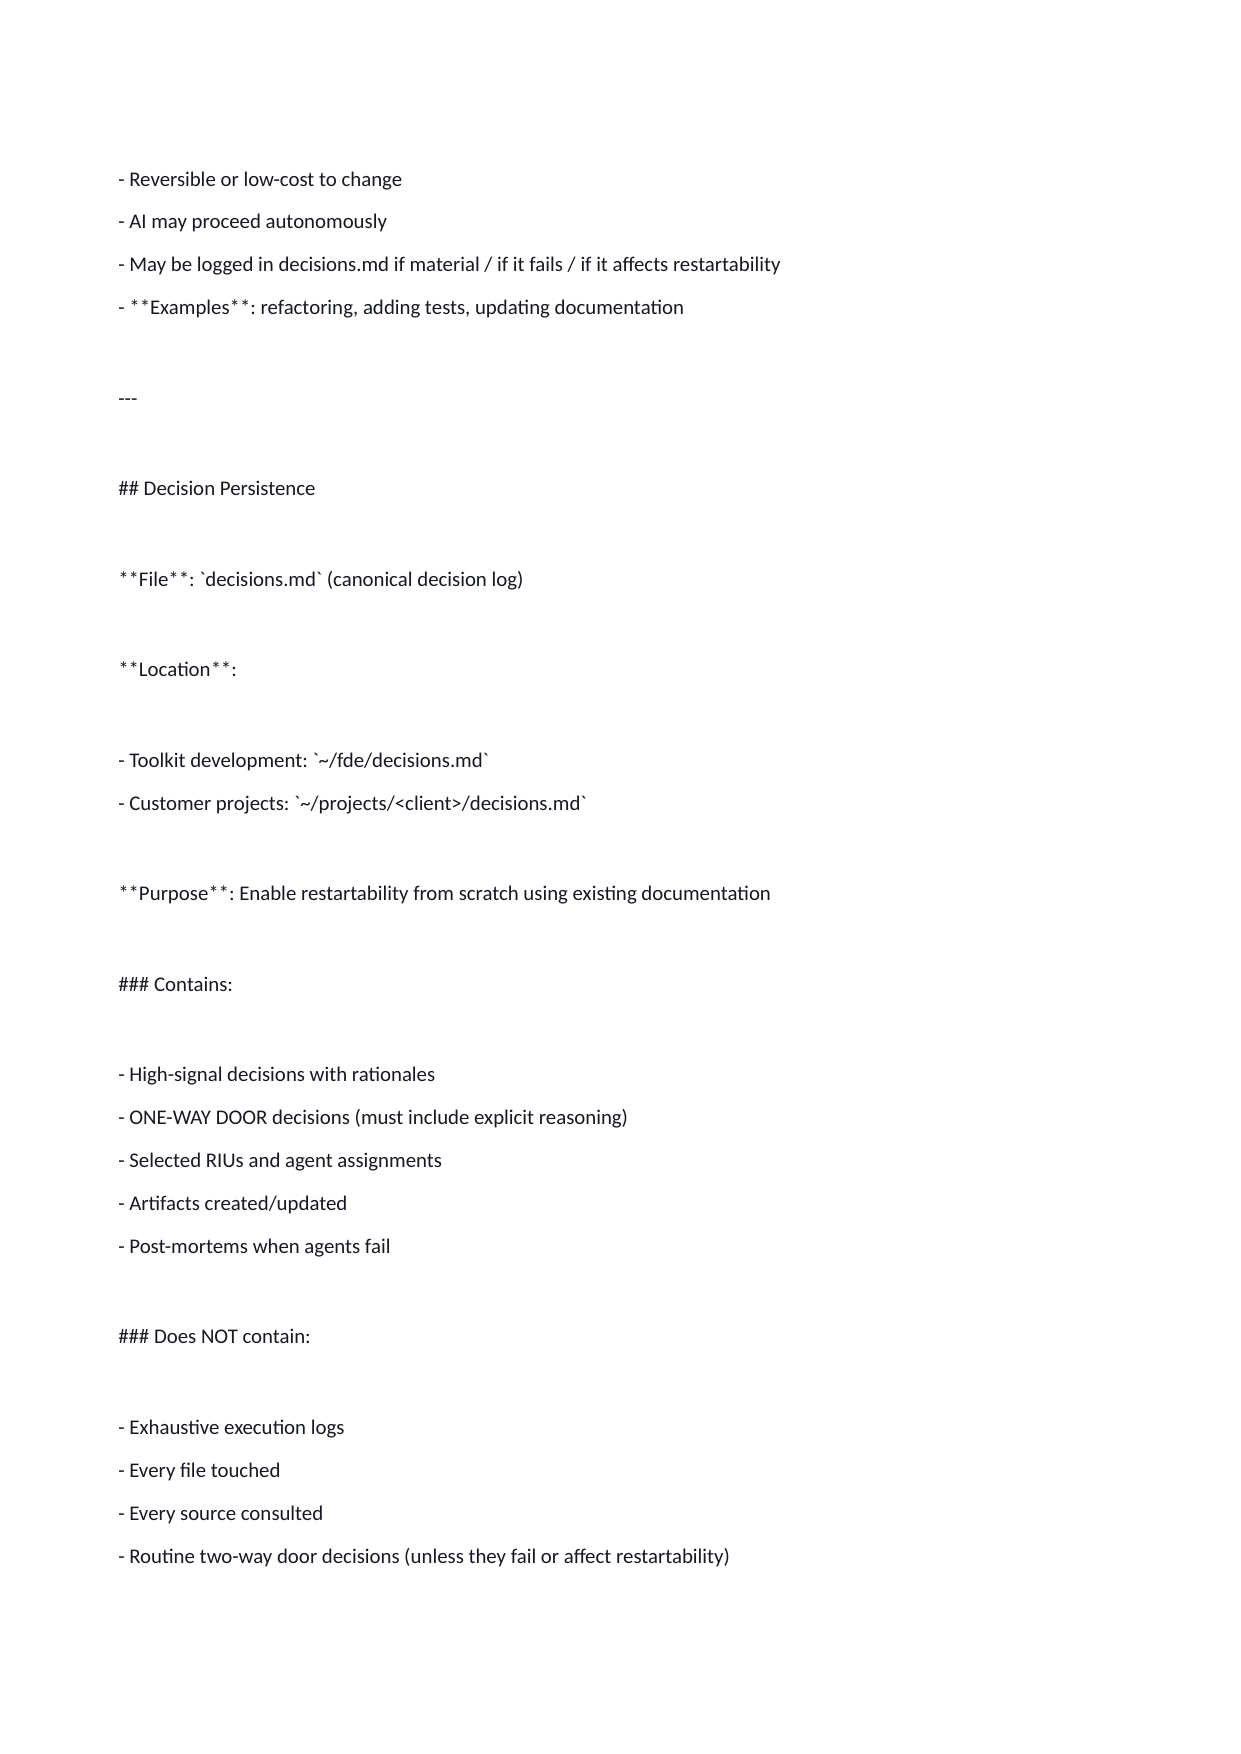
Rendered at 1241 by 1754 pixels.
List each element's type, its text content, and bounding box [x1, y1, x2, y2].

text **Location**: [118, 657, 1122, 682]
text - Artifacts created/updated [118, 1190, 1122, 1216]
text - Post-mortems when agents fail [118, 1233, 1122, 1259]
text - AI may proceed autonomously [118, 209, 1122, 234]
text **File**: `decisions.md` (canonical decision log) [118, 566, 1122, 591]
text - Exhaustive execution logs [118, 1414, 1122, 1440]
text - May be logged in decisions.md if material / if it fails / if it affects restartability [118, 252, 1122, 277]
text - Every file touched [118, 1457, 1122, 1483]
text ### Contains: [118, 971, 1122, 996]
text ### Does NOT contain: [118, 1324, 1122, 1349]
text **Purpose**: Enable restartability from scratch using existing documentation [118, 881, 1122, 906]
text - Toolkit development: `~/fde/decisions.md` [118, 747, 1122, 772]
text - ONE-WAY DOOR decisions (must include explicit reasoning) [118, 1104, 1122, 1130]
text - Customer projects: `~/projects/<client>/decisions.md` [118, 790, 1122, 815]
text - Routine two-way door decisions (unless they fail or affect restartability) [118, 1543, 1122, 1568]
text - Every source consulted [118, 1500, 1122, 1526]
text - Selected RIUs and agent assignments [118, 1147, 1122, 1173]
text --- [118, 385, 1122, 410]
text - **Examples**: refactoring, adding tests, updating documentation [118, 294, 1122, 320]
text ## Decision Persistence [118, 476, 1122, 501]
text - High-signal decisions with rationales [118, 1062, 1122, 1087]
text - Reversible or low-cost to change [118, 166, 1122, 191]
